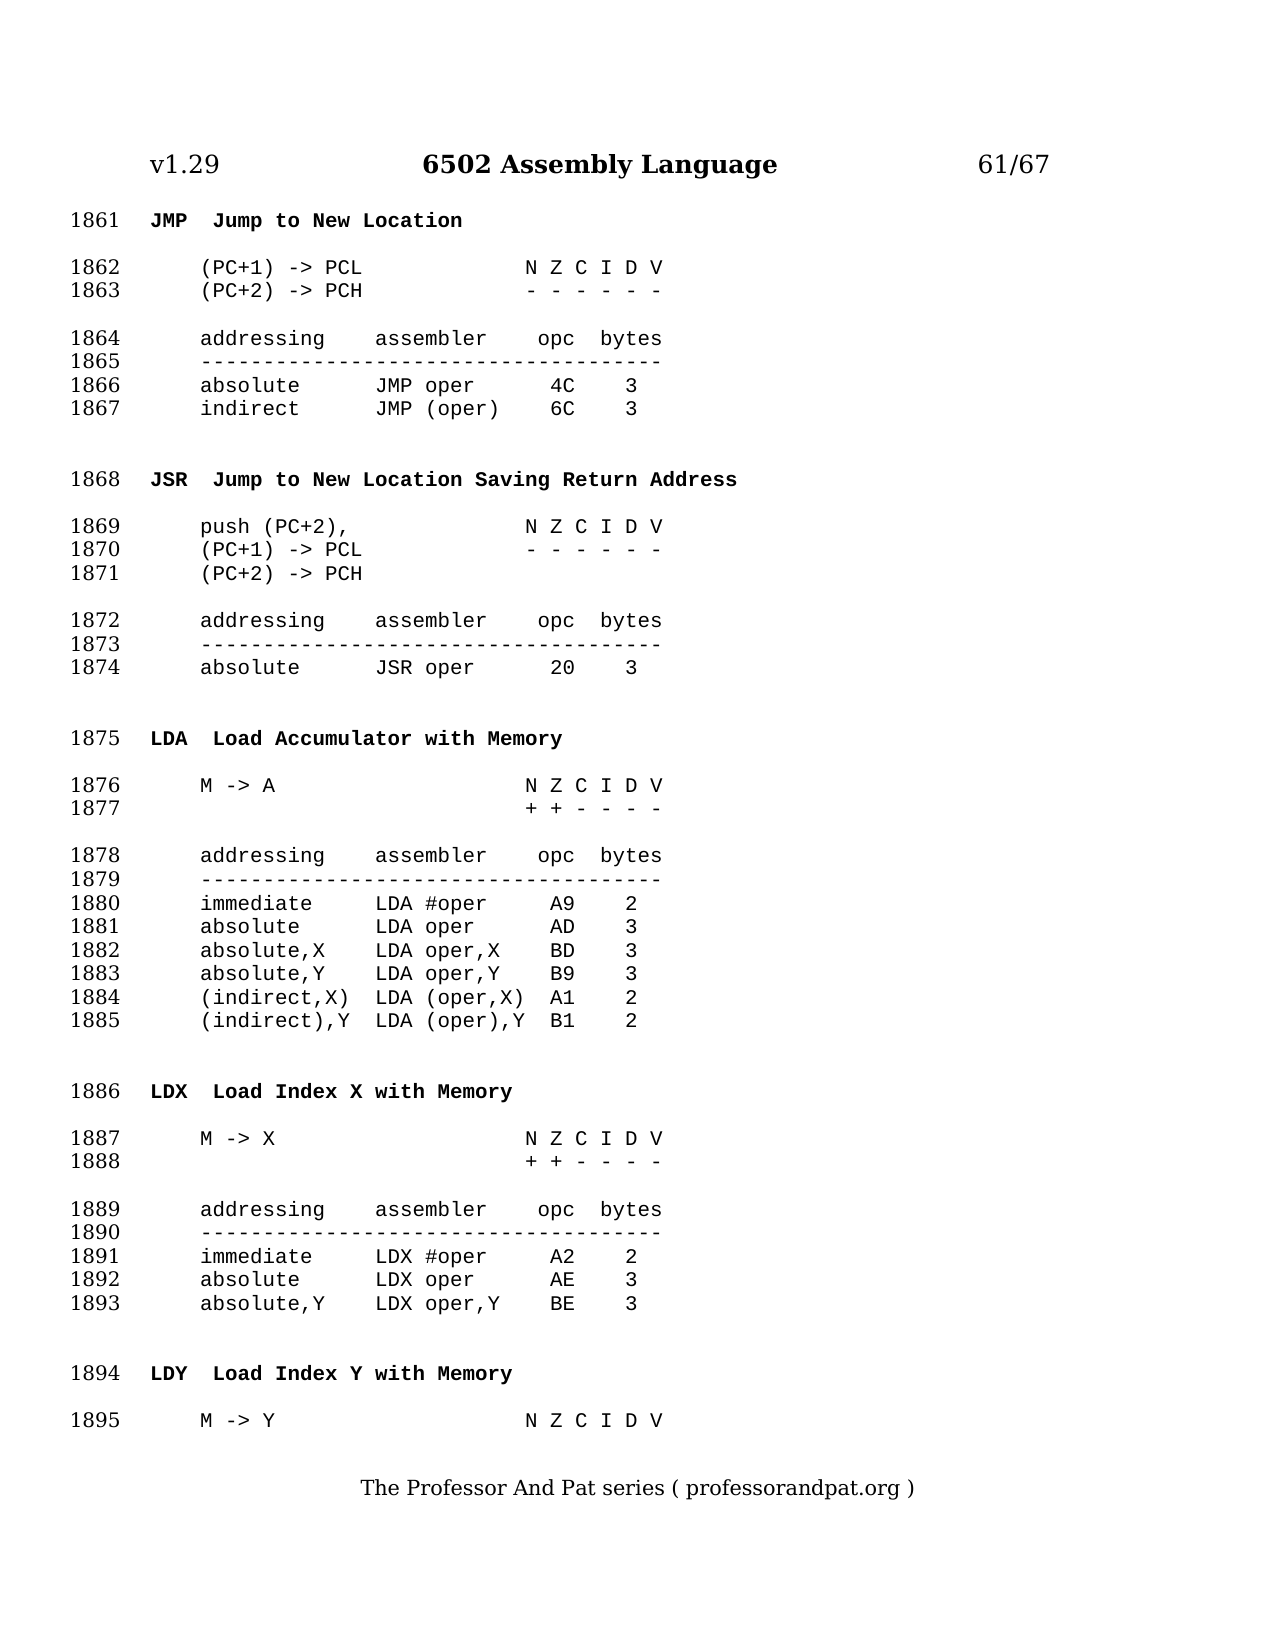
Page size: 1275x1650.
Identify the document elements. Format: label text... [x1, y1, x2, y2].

text + + - - - - [150, 1152, 1125, 1175]
text ------------------------------------- [150, 351, 1125, 375]
text LDA Load Accumulator with Memory [150, 728, 1125, 751]
text M -> Y N Z C I D V [150, 1411, 1125, 1434]
text immediate LDX #oper A2 2 [150, 1246, 1125, 1269]
text (PC+2) -> PCH - - - - - - [150, 281, 1125, 304]
text (PC+1) -> PCL N Z C I D V [150, 257, 1125, 281]
text absolute,Y LDX oper,Y BE 3 [150, 1293, 1125, 1316]
text M -> A N Z C I D V [150, 775, 1125, 798]
text (PC+2) -> PCH [150, 563, 1125, 587]
text JSR Jump to New Location Saving Return Address [150, 469, 1125, 492]
text (indirect,X) LDA (oper,X) A1 2 [150, 987, 1125, 1010]
text (PC+1) -> PCL - - - - - - [150, 539, 1125, 563]
text absolute JSR oper 20 3 [150, 657, 1125, 681]
text (indirect),Y LDA (oper),Y B1 2 [150, 1010, 1125, 1034]
text addressing assembler opc bytes [150, 328, 1125, 351]
text LDX Load Index X with Memory [150, 1081, 1125, 1104]
text addressing assembler opc bytes [150, 846, 1125, 869]
text absolute JMP oper 4C 3 [150, 375, 1125, 398]
text ------------------------------------- [150, 869, 1125, 893]
text + + - - - - [150, 798, 1125, 822]
text absolute LDA oper AD 3 [150, 916, 1125, 940]
text push (PC+2), N Z C I D V [150, 516, 1125, 539]
text JMP Jump to New Location [150, 210, 1125, 233]
text ------------------------------------- [150, 634, 1125, 657]
text absolute,Y LDA oper,Y B9 3 [150, 963, 1125, 987]
text ------------------------------------- [150, 1222, 1125, 1246]
text addressing assembler opc bytes [150, 610, 1125, 634]
text immediate LDA #oper A9 2 [150, 893, 1125, 916]
text indirect JMP (oper) 6C 3 [150, 398, 1125, 422]
text addressing assembler opc bytes [150, 1199, 1125, 1222]
text absolute,X LDA oper,X BD 3 [150, 940, 1125, 963]
text absolute LDX oper AE 3 [150, 1269, 1125, 1293]
text LDY Load Index Y with Memory [150, 1363, 1125, 1387]
text M -> X N Z C I D V [150, 1128, 1125, 1152]
